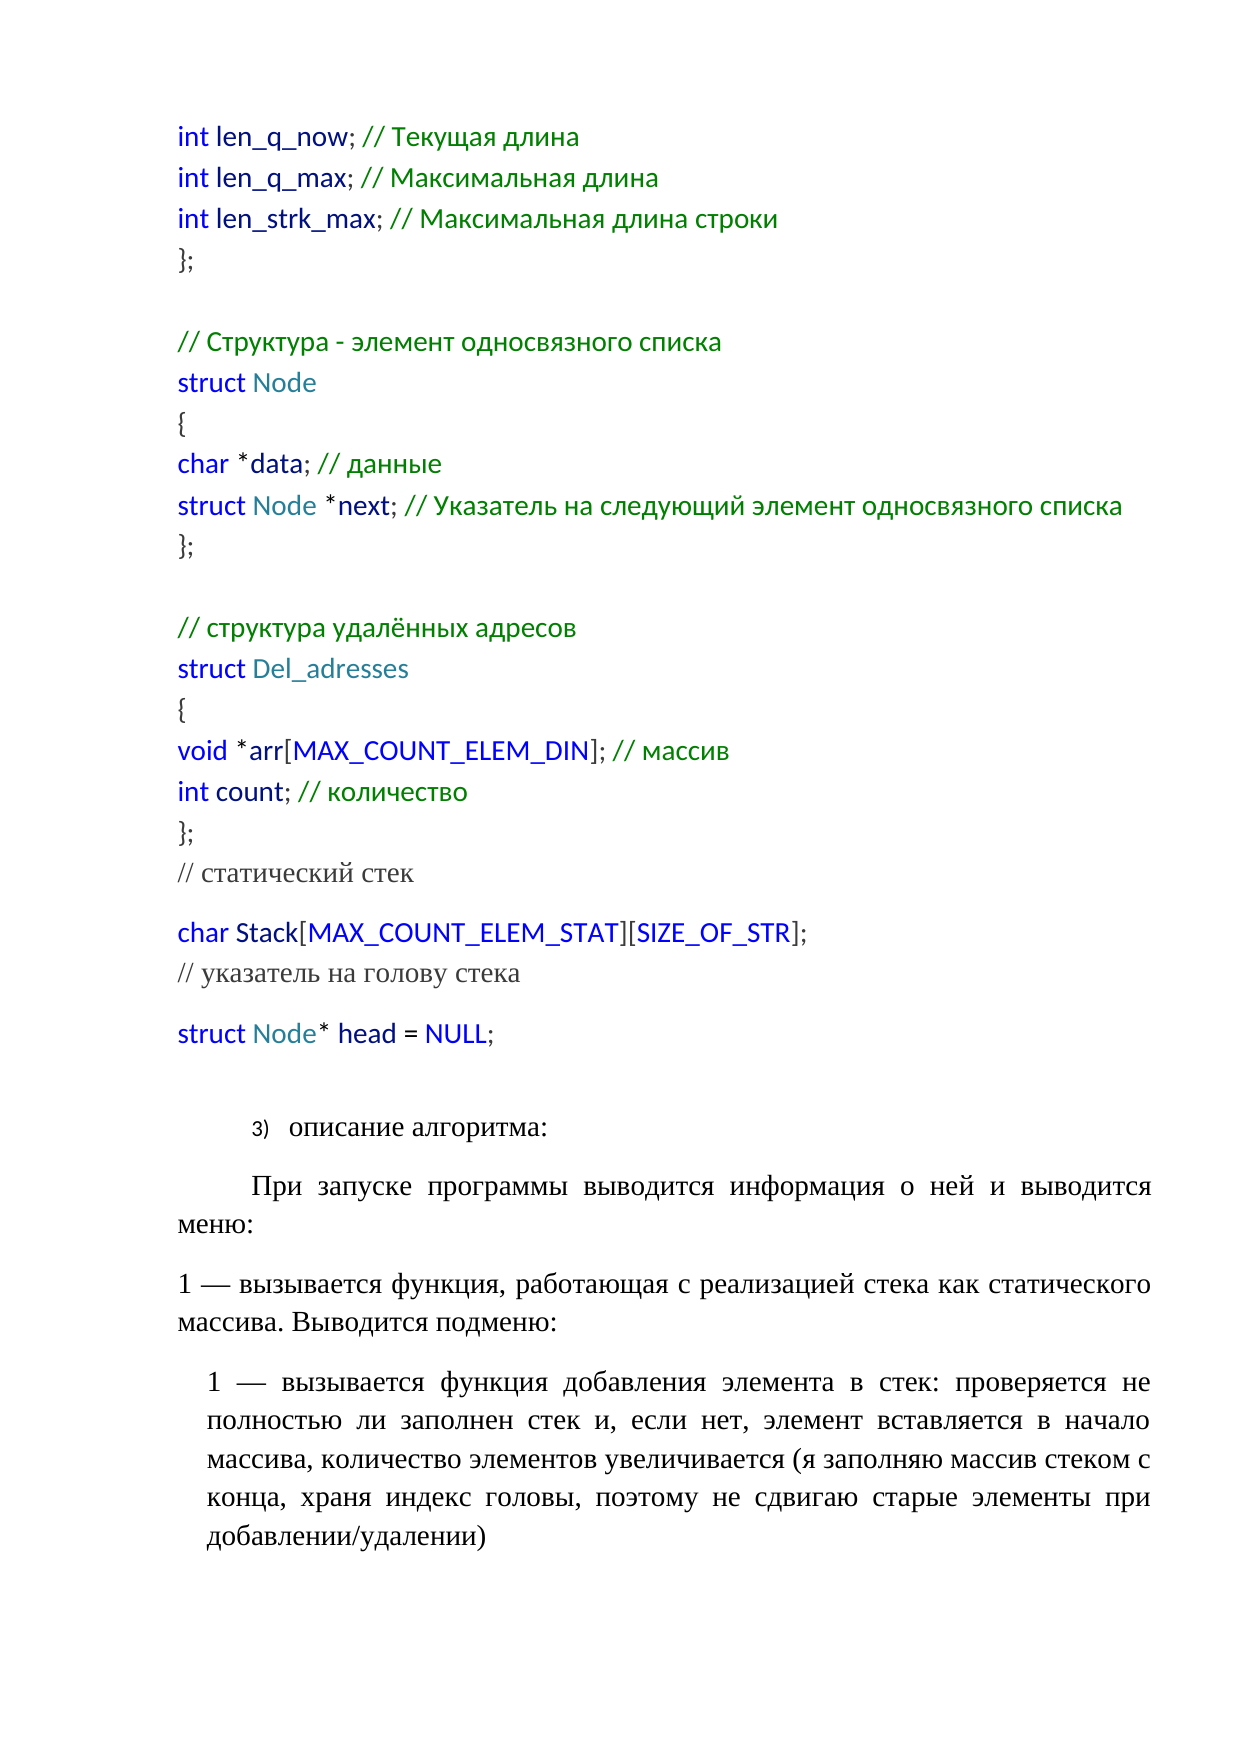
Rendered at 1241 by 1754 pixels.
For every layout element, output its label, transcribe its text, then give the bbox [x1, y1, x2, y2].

text 1 — вызывается функция, работающая с реализацией стека как статического массива. Выводится подменю: [177, 1266, 1152, 1338]
text struct Node [177, 364, 1152, 399]
text char *data; // данные [177, 446, 1152, 481]
text }; [177, 527, 1152, 563]
text int len_strk_max; // Максимальная длина строки [177, 200, 1152, 236]
text // указатель на голову стека [177, 955, 1152, 989]
list описание алгоритма: [251, 1109, 1152, 1142]
text // структура удалённых адресов [177, 609, 1152, 645]
text }; [177, 814, 1152, 850]
text // Структура - элемент односвязного списка [177, 323, 1152, 358]
text При запуске программы выводится информация о ней и выводится меню: [177, 1168, 1152, 1240]
text 1 — вызывается функция добавления элемента в стек: проверяется не полностью ли заполнен стек и, если нет, элемент вставляется в начало массива, количество элементов увеличивается (я заполняю массив стеком с конца, храня индекс головы, поэтому не сдвигаю старые элементы при добавлении/удалении) [207, 1364, 1152, 1552]
text void *arr[MAX_COUNT_ELEM_DIN]; // массив [177, 732, 1152, 768]
text { [177, 691, 1152, 727]
text int count; // количество [177, 773, 1152, 809]
text struct Node* head = NULL; [177, 1015, 1152, 1050]
text int len_q_now; // Текущая длина [177, 118, 1152, 154]
text }; [177, 241, 1152, 277]
text // статический стек [177, 855, 1152, 888]
text int len_q_max; // Максимальная длина [177, 159, 1152, 195]
text struct Del_adresses [177, 650, 1152, 686]
text struct Node *next; // Указатель на следующий элемент односвязного списка [177, 487, 1152, 522]
text char Stack[MAX_COUNT_ELEM_STAT][SIZE_OF_STR]; [177, 914, 1152, 950]
text { [177, 405, 1152, 440]
